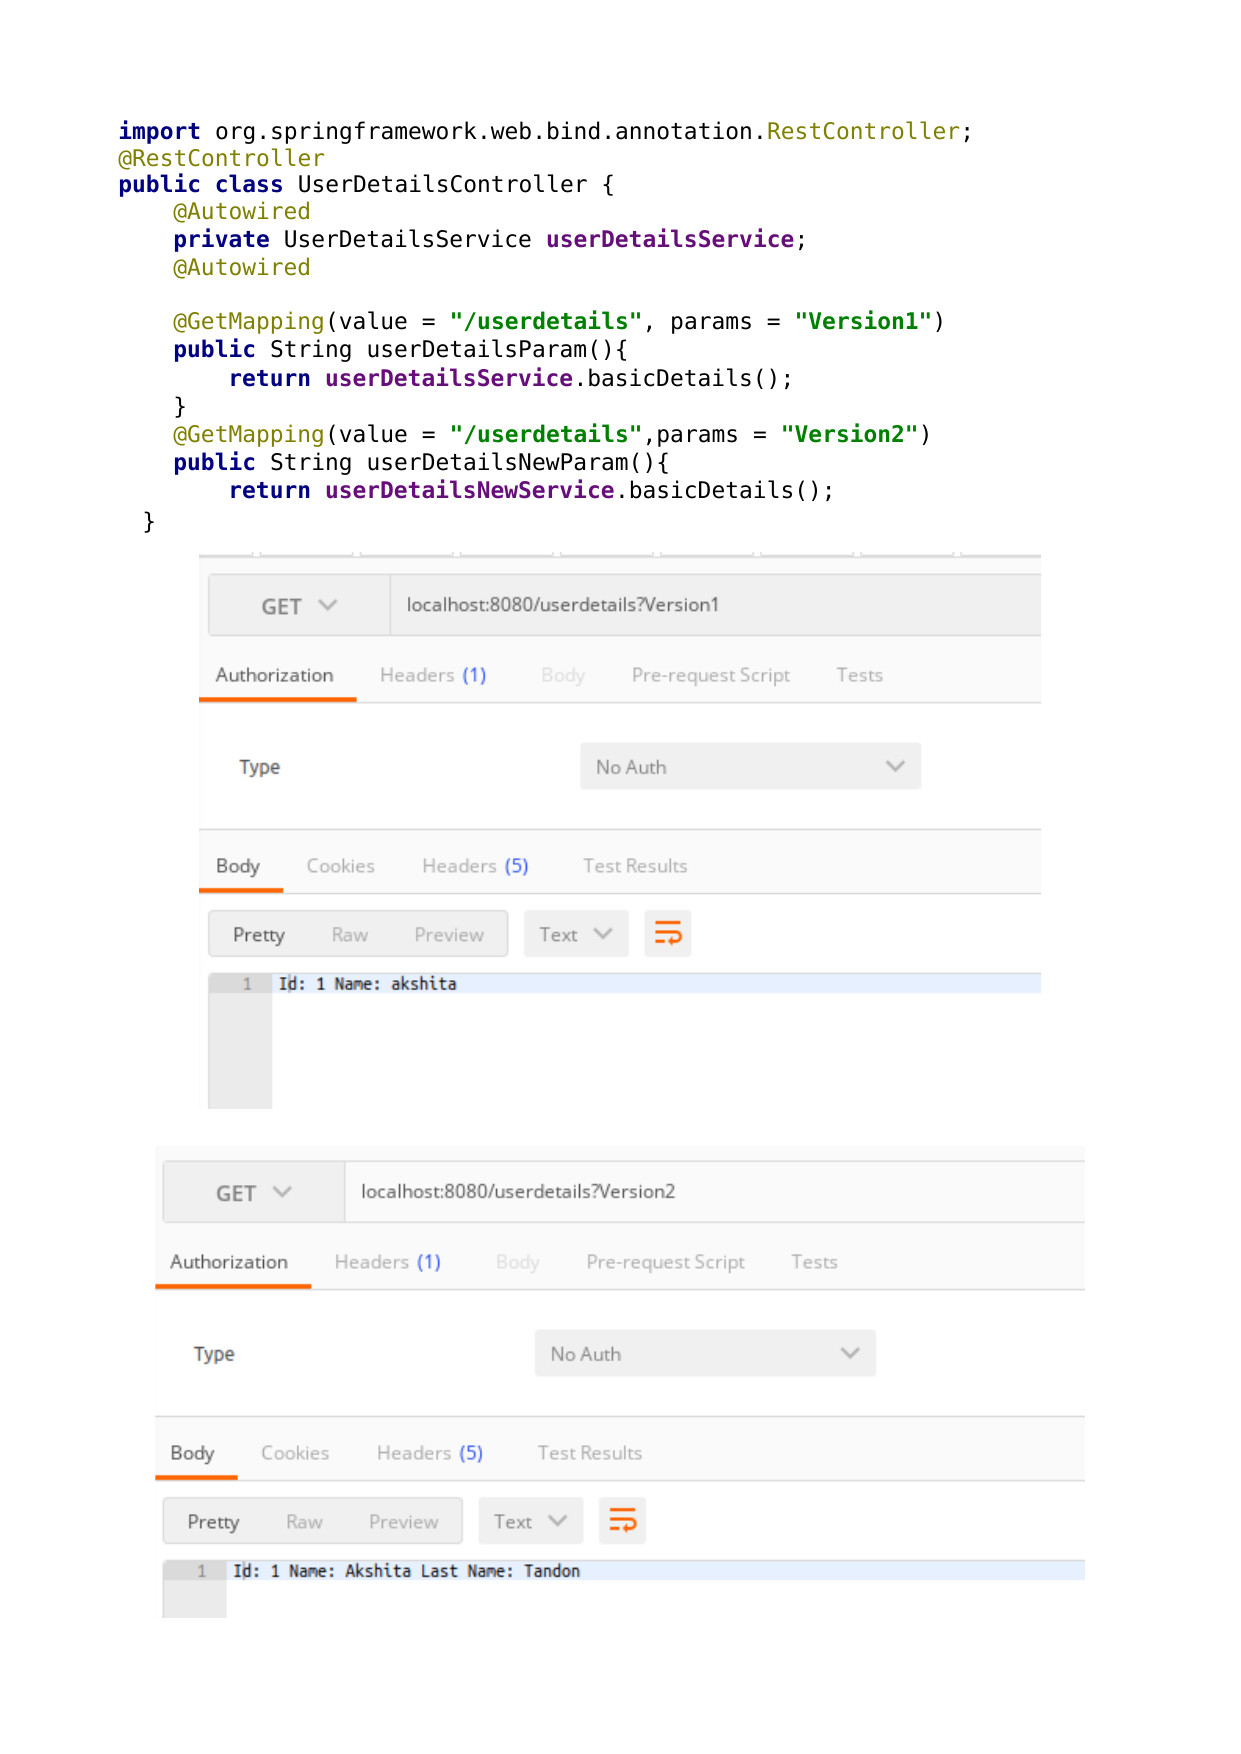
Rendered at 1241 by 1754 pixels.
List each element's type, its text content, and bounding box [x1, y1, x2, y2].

text public String userDetailsParam(){ [118, 337, 1122, 365]
text } [118, 505, 1122, 537]
text import org.springframework.web.bind.annotation.RestController; [118, 118, 1122, 145]
text @RestController [118, 145, 1122, 171]
text @Autowired [118, 254, 1122, 282]
text @GetMapping(value = "/userdetails",params = "Version2") [118, 421, 1122, 449]
text } [118, 393, 1122, 421]
text @Autowired [118, 198, 1122, 226]
text public class UserDetailsController { [118, 171, 1122, 198]
text return userDetailsNewService.basicDetails(); [118, 477, 1122, 505]
text public String userDetailsNewParam(){ [118, 449, 1122, 477]
text @GetMapping(value = "/userdetails", params = "Version1") [118, 308, 1122, 337]
text return userDetailsService.basicDetails(); [118, 365, 1122, 393]
text private UserDetailsService userDetailsService; [118, 226, 1122, 254]
picture [155, 1146, 1085, 1618]
picture [199, 552, 1042, 1109]
